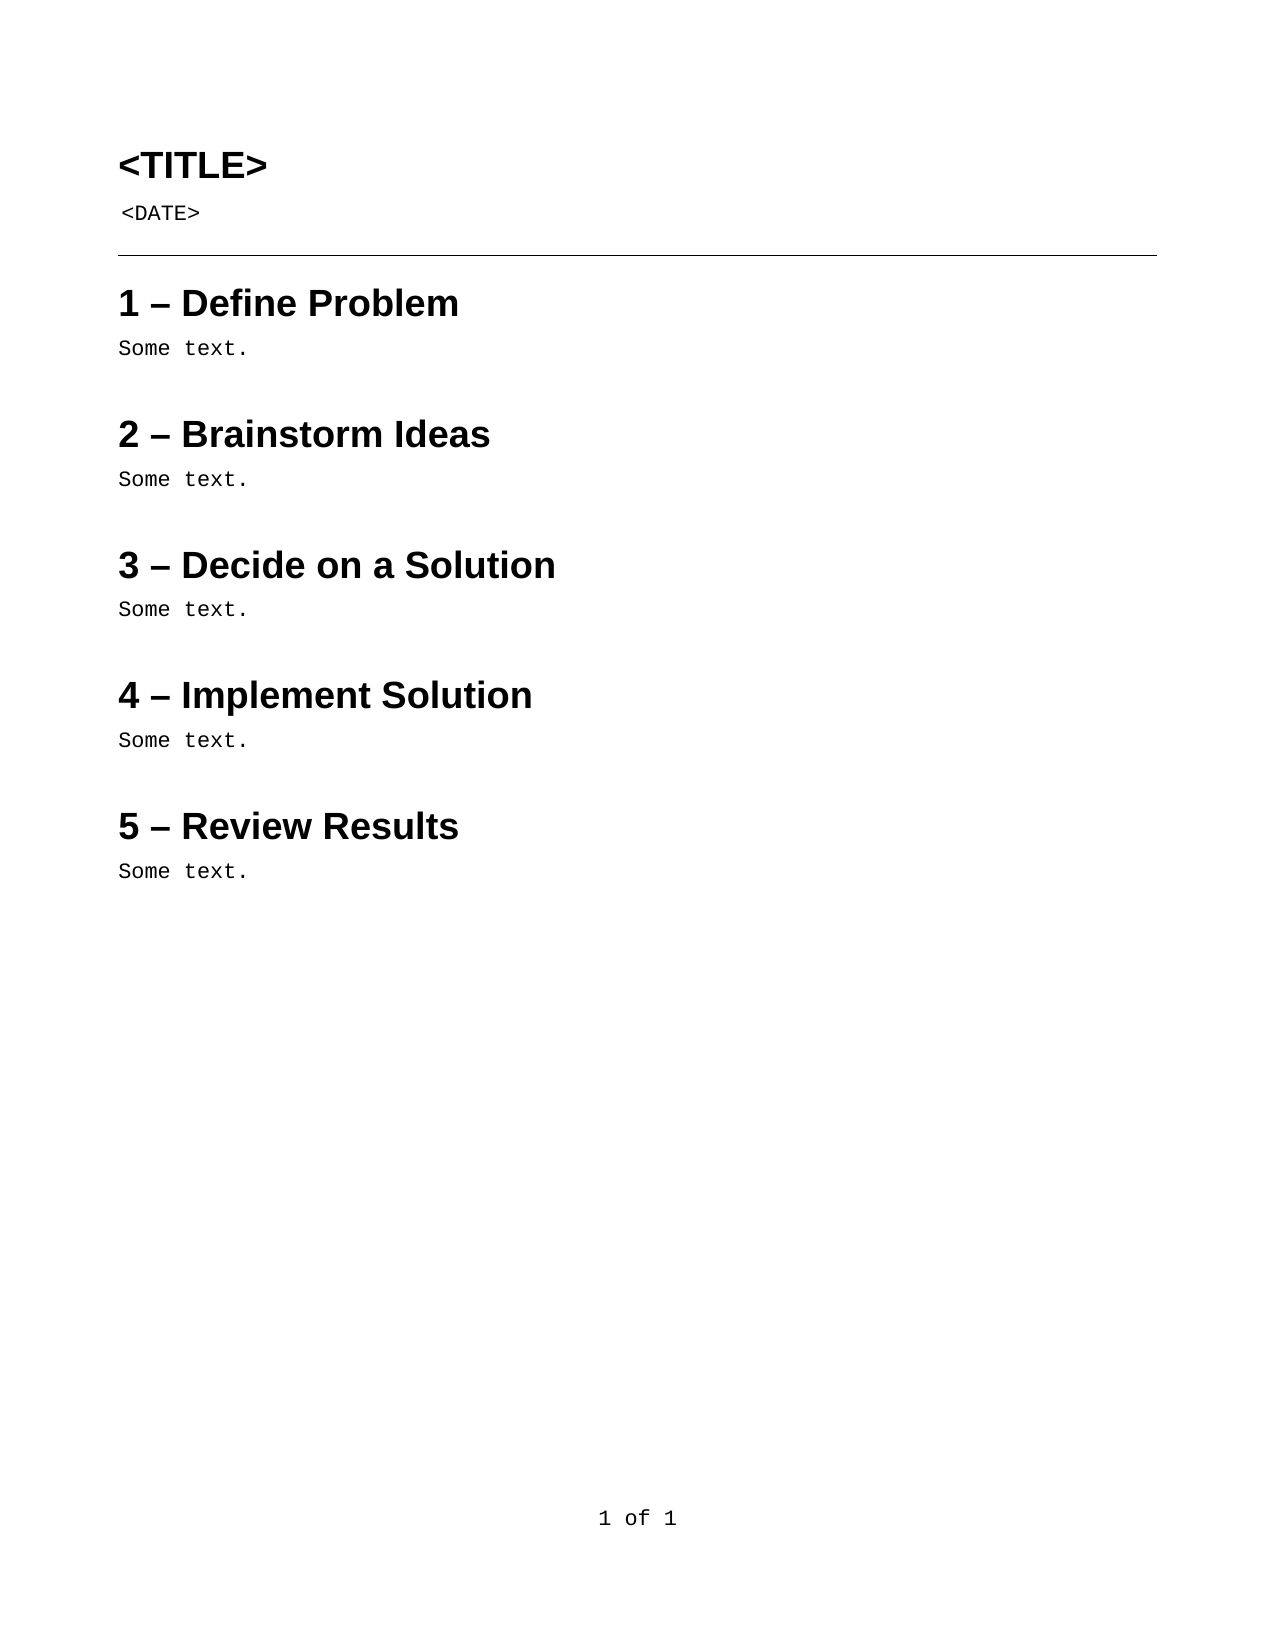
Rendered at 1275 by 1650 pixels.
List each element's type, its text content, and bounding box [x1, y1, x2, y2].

subtitle 1 – Define Problem [118, 281, 1157, 324]
subtitle 3 – Decide on a Solution [118, 542, 1157, 586]
text Some text. [118, 468, 1157, 493]
text Some text. [118, 729, 1157, 754]
subtitle 2 – Brainstorm Ideas [118, 412, 1157, 455]
subtitle <TITLE> [118, 143, 1157, 187]
text Some text. [118, 598, 1157, 623]
text Some text. [118, 337, 1157, 362]
text Some text. [118, 860, 1157, 885]
subtitle 5 – Review Results [118, 804, 1157, 847]
subtitle 4 – Implement Solution [118, 673, 1157, 717]
text <DATE> [118, 199, 1157, 227]
